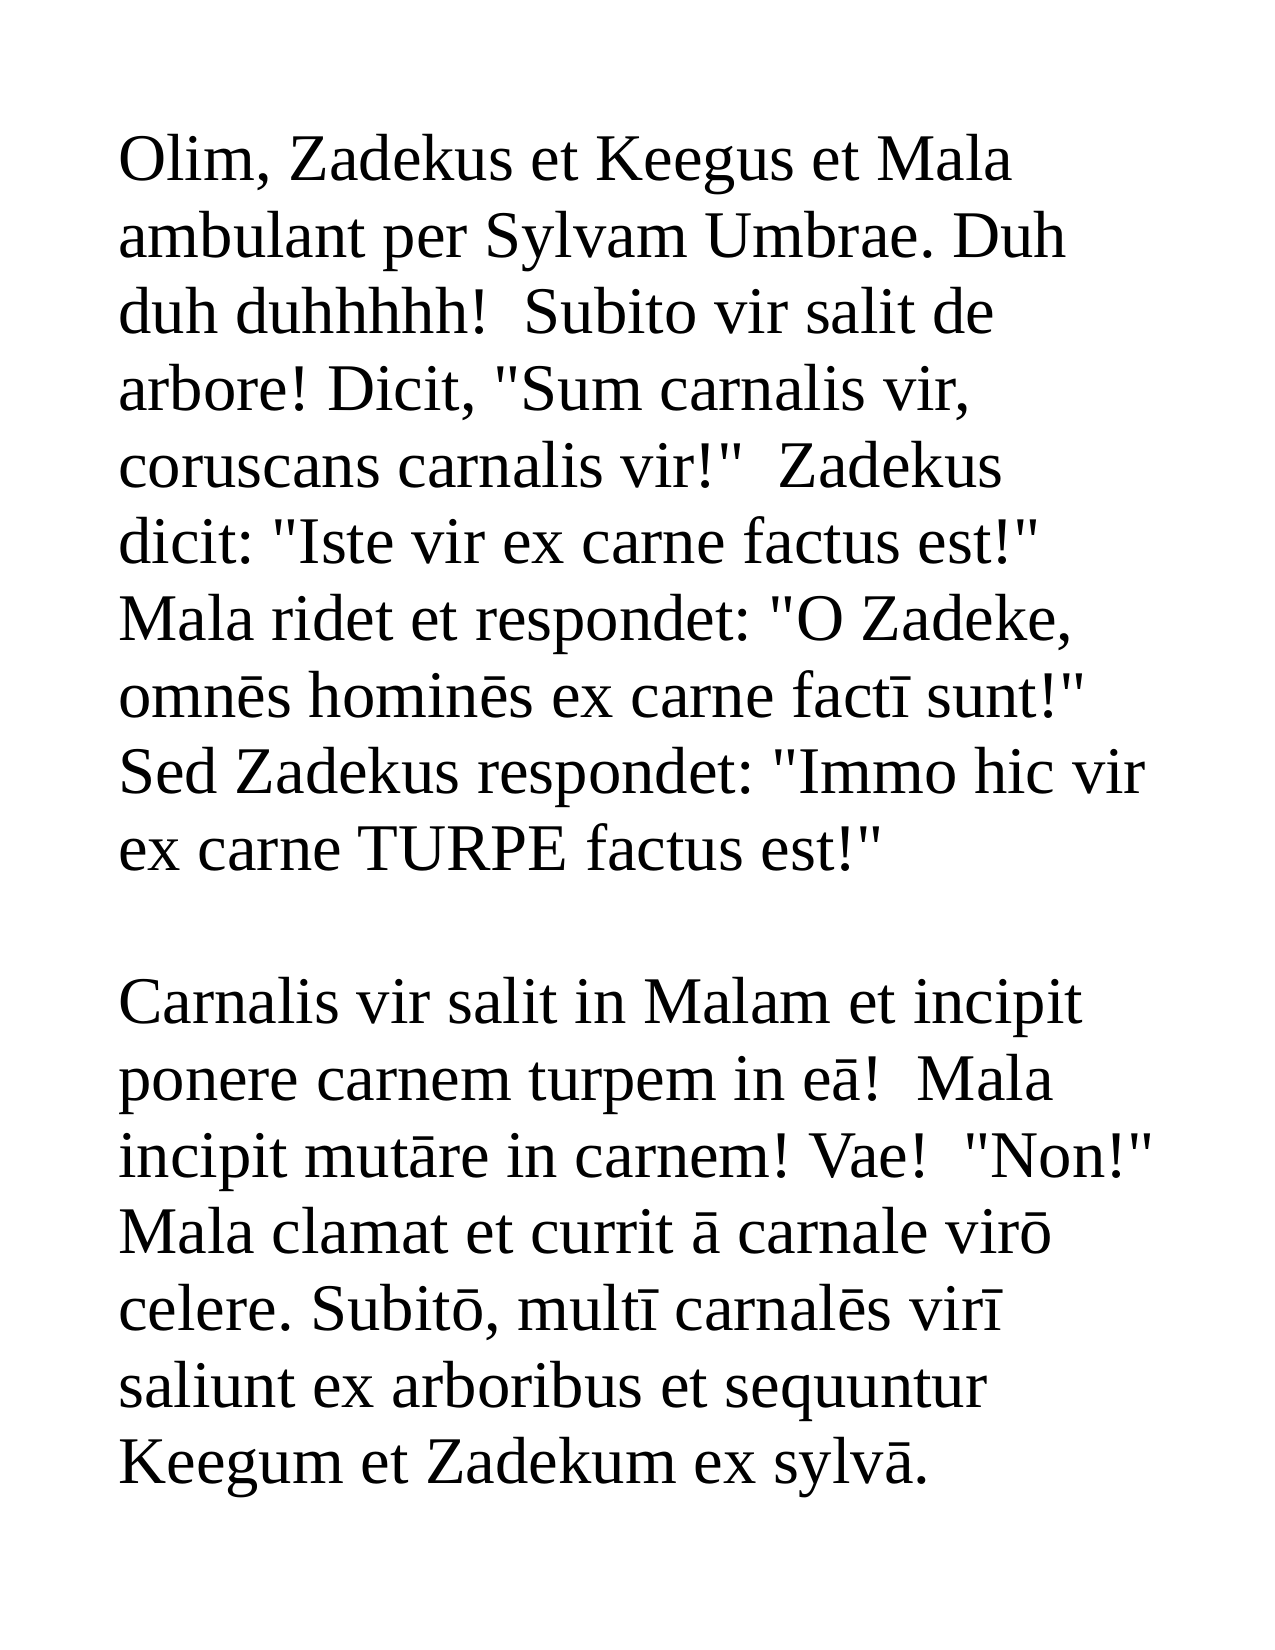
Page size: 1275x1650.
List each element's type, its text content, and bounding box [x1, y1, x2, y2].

text Olim, Zadekus et Keegus et Mala ambulant per Sylvam Umbrae. Duh duh duhhhhh! Subito vir salit de arbore! Dicit, "Sum carnalis vir, coruscans carnalis vir!" Zadekus dicit: "Iste vir ex carne factus est!" Mala ridet et respondet: "O Zadeke, omnēs hominēs ex carne factī sunt!" Sed Zadekus respondet: "Immo hic vir ex carne TURPE factus est!" [118, 118, 1157, 885]
text Carnalis vir salit in Malam et incipit ponere carnem turpem in eā! Mala incipit mutāre in carnem! Vae! "Non!" Mala clamat et currit ā carnale virō celere. Subitō, multī carnalēs virī saliunt ex arboribus et sequuntur Keegum et Zadekum ex sylvā. [118, 961, 1157, 1498]
